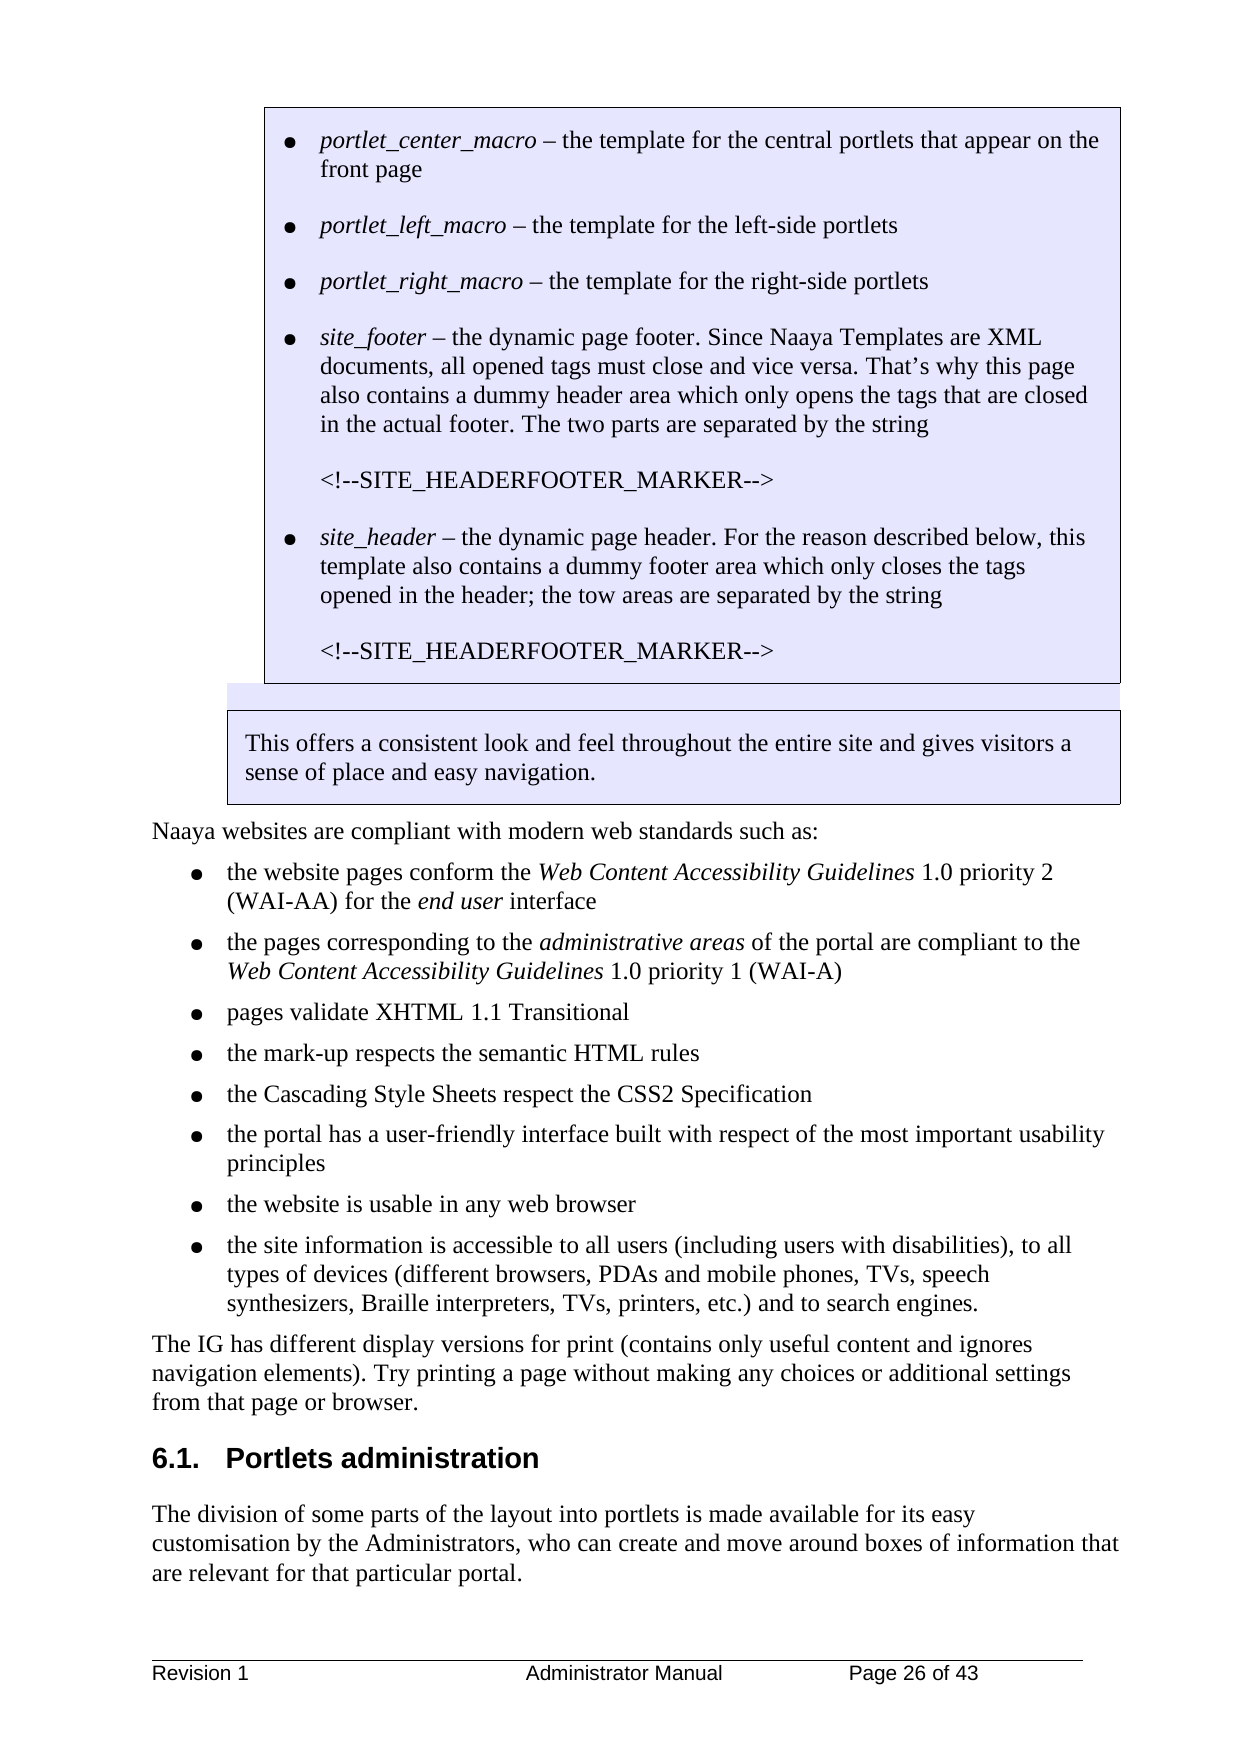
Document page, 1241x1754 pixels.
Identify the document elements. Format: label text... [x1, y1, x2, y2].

list site_footer – the dynamic page footer. Since Naaya Templates are XML documents, all opened tags must close and vice versa. That’s why this page also contains a dummy header area which only opens the tags that are closed in the actual footer. The two parts are separated by the string [265, 304, 1120, 438]
list pages validate XHTML 1.1 Transitional [189, 997, 1120, 1026]
list the Cascading Style Sheets respect the CSS2 Specification [189, 1078, 1120, 1107]
text This offers a consistent look and feel throughout the entire site and gives visitors a sense of place and easy navigation. [228, 711, 1120, 804]
list <!--SITE_HEADERFOOTER_MARKER--> [265, 447, 1120, 494]
text Naaya websites are compliant with modern web standards such as: [152, 816, 1120, 845]
list portlet_left_macro – the template for the left-side portlets [265, 192, 1120, 239]
subtitle Portlets administration [152, 1441, 1120, 1474]
text The IG has different display versions for print (contains only useful content and ignores navigation elements). Try printing a page without making any choices or additional settings from that page or browser. [152, 1329, 1120, 1416]
list <!--SITE_HEADERFOOTER_MARKER--> [265, 617, 1120, 683]
list site_header – the dynamic page header. For the reason described below, this template also contains a dummy footer area which only closes the tags opened in the header; the tow areas are separated by the string [265, 503, 1120, 609]
list the website pages conform the Web Content Accessibility Guidelines 1.0 priority 2 (WAI-AA) for the end user interface [189, 857, 1120, 915]
list the pages corresponding to the administrative areas of the portal are compliant to the Web Content Accessibility Guidelines 1.0 priority 1 (WAI-A) [189, 927, 1120, 985]
list the mark-up respects the semantic HTML rules [189, 1038, 1120, 1067]
list the portal has a user-friendly interface built with respect of the most important usability principles [189, 1119, 1120, 1177]
list the website is usable in any web browser [189, 1189, 1120, 1218]
list the site information is accessible to all users (including users with disabilities), to all types of devices (different browsers, PDAs and mobile phones, TVs, speech synthesizers, Braille interpreters, TVs, printers, etc.) and to search engines. [189, 1230, 1120, 1317]
text The division of some parts of the layout into portlets is made available for its easy customisation by the Administrators, who can create and move around boxes of information that are relevant for that particular portal. [152, 1499, 1120, 1586]
list portlet_center_macro – the template for the central portlets that appear on the front page [265, 108, 1120, 183]
list portlet_right_macro – the template for the right-side portlets [265, 248, 1120, 295]
